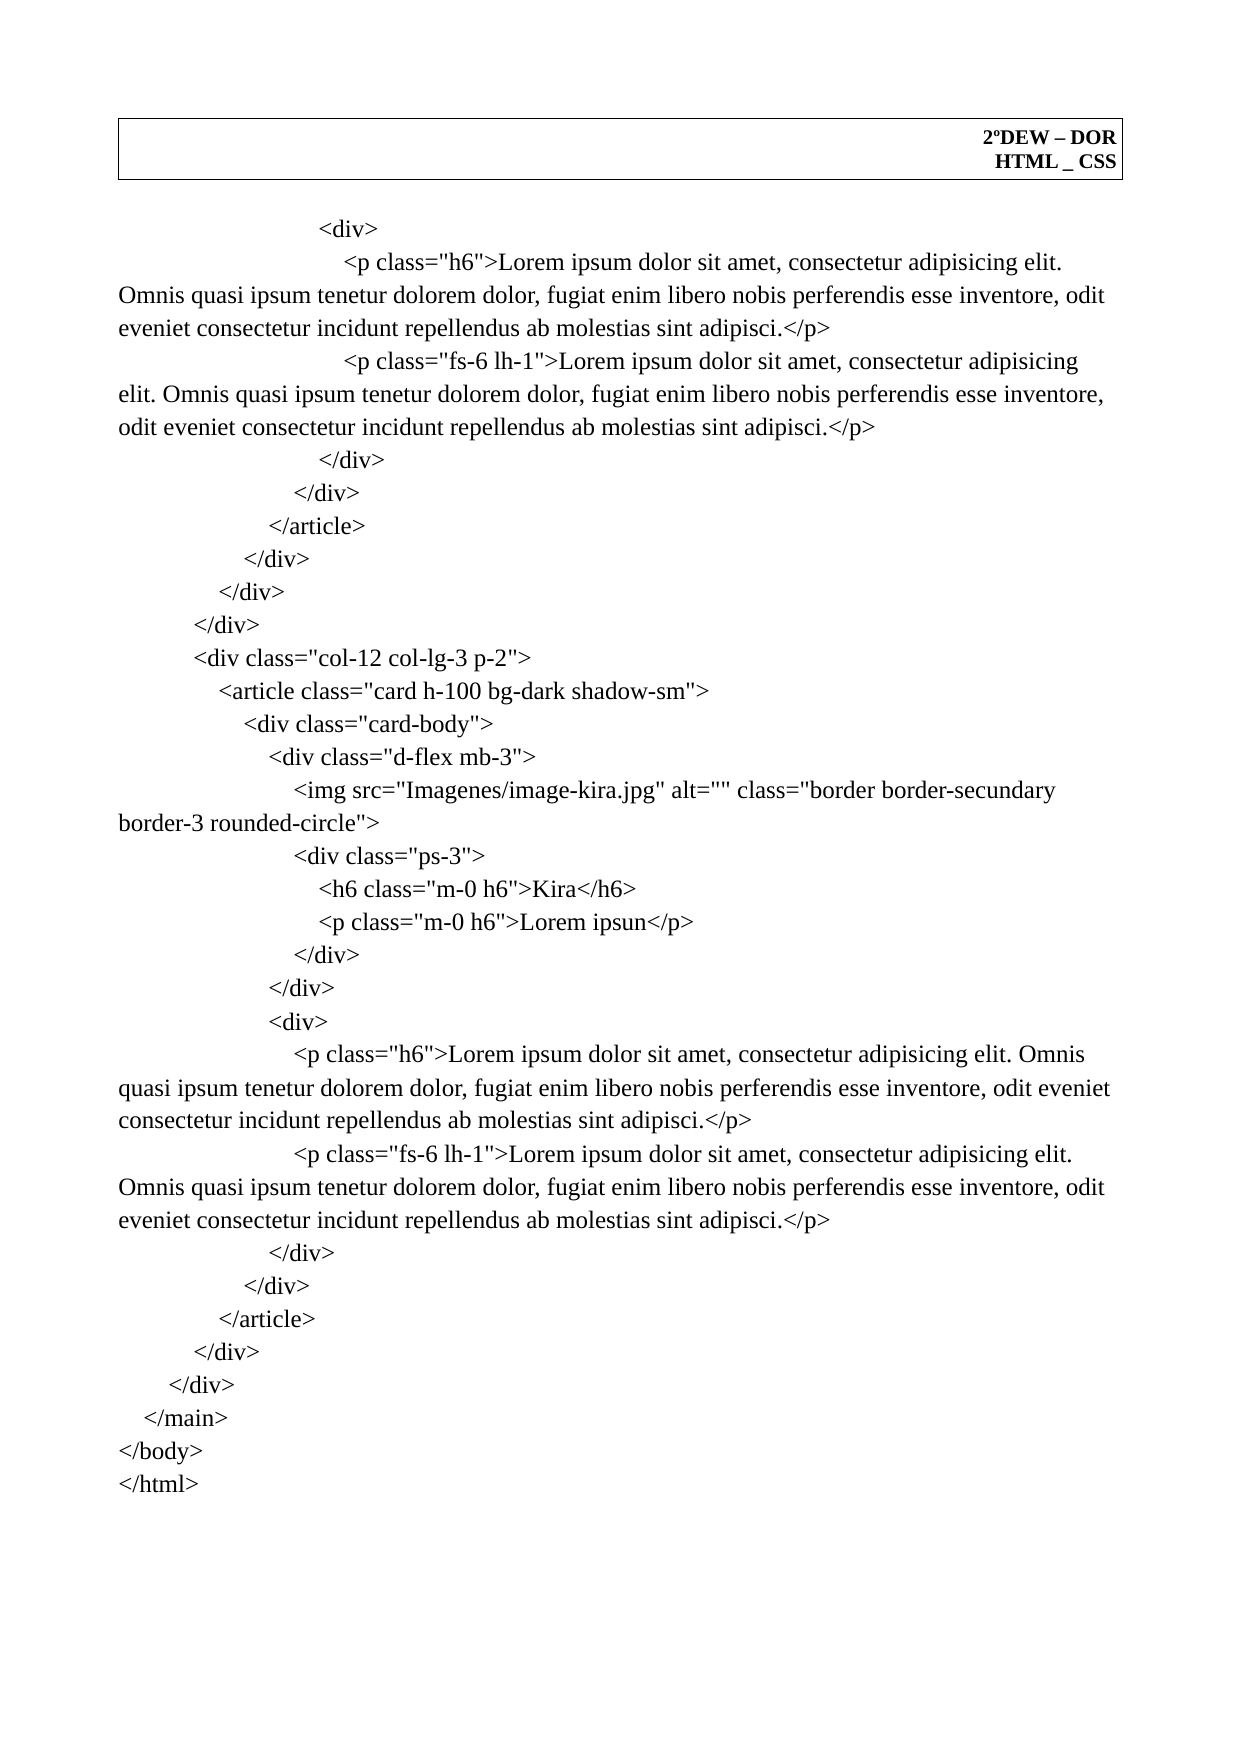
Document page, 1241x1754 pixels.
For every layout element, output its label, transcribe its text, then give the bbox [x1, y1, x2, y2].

text <p class="fs-6 lh-1">Lorem ipsum dolor sit amet, consectetur adipisicing elit. Omnis quasi ipsum tenetur dolorem dolor, fugiat enim libero nobis perferendis esse inventore, odit eveniet consectetur incidunt repellendus ab molestias sint adipisci.</p> [118, 346, 1122, 441]
text <h6 class="m-0 h6">Kira</h6> [118, 874, 1122, 903]
text <p class="fs-6 lh-1">Lorem ipsum dolor sit amet, consectetur adipisicing elit. Omnis quasi ipsum tenetur dolorem dolor, fugiat enim libero nobis perferendis esse inventore, odit eveniet consectetur incidunt repellendus ab molestias sint adipisci.</p> [118, 1139, 1122, 1233]
text </div> [118, 941, 1122, 969]
text <div class="col-12 col-lg-3 p-2"> [118, 643, 1122, 672]
text <p class="h6">Lorem ipsum dolor sit amet, consectetur adipisicing elit. Omnis quasi ipsum tenetur dolorem dolor, fugiat enim libero nobis perferendis esse inventore, odit eveniet consectetur incidunt repellendus ab molestias sint adipisci.</p> [118, 1039, 1122, 1134]
text </div> [118, 1337, 1122, 1366]
text </div> [118, 577, 1122, 606]
text <div> [118, 1007, 1122, 1035]
text <p class="m-0 h6">Lorem ipsun</p> [118, 907, 1122, 936]
text </div> [118, 1238, 1122, 1266]
text <article class="card h-100 bg-dark shadow-sm"> [118, 676, 1122, 705]
text <div> [118, 214, 1122, 243]
text </body> [118, 1436, 1122, 1464]
text <p class="h6">Lorem ipsum dolor sit amet, consectetur adipisicing elit. Omnis quasi ipsum tenetur dolorem dolor, fugiat enim libero nobis perferendis esse inventore, odit eveniet consectetur incidunt repellendus ab molestias sint adipisci.</p> [118, 247, 1122, 342]
text </div> [118, 973, 1122, 1002]
text <img src="Imagenes/image-kira.jpg" alt="" class="border border-secundary border-3 rounded-circle"> [118, 775, 1122, 837]
text <div class="card-body"> [118, 709, 1122, 738]
text <div class="ps-3"> [118, 841, 1122, 870]
text </div> [118, 478, 1122, 507]
text </div> [118, 1271, 1122, 1299]
text </article> [118, 1304, 1122, 1332]
text </div> [118, 610, 1122, 639]
text <div class="d-flex mb-3"> [118, 742, 1122, 771]
text </div> [118, 1370, 1122, 1398]
text </article> [118, 511, 1122, 540]
text </html> [118, 1469, 1122, 1498]
text </main> [118, 1403, 1122, 1432]
text </div> [118, 445, 1122, 474]
text </div> [118, 544, 1122, 573]
